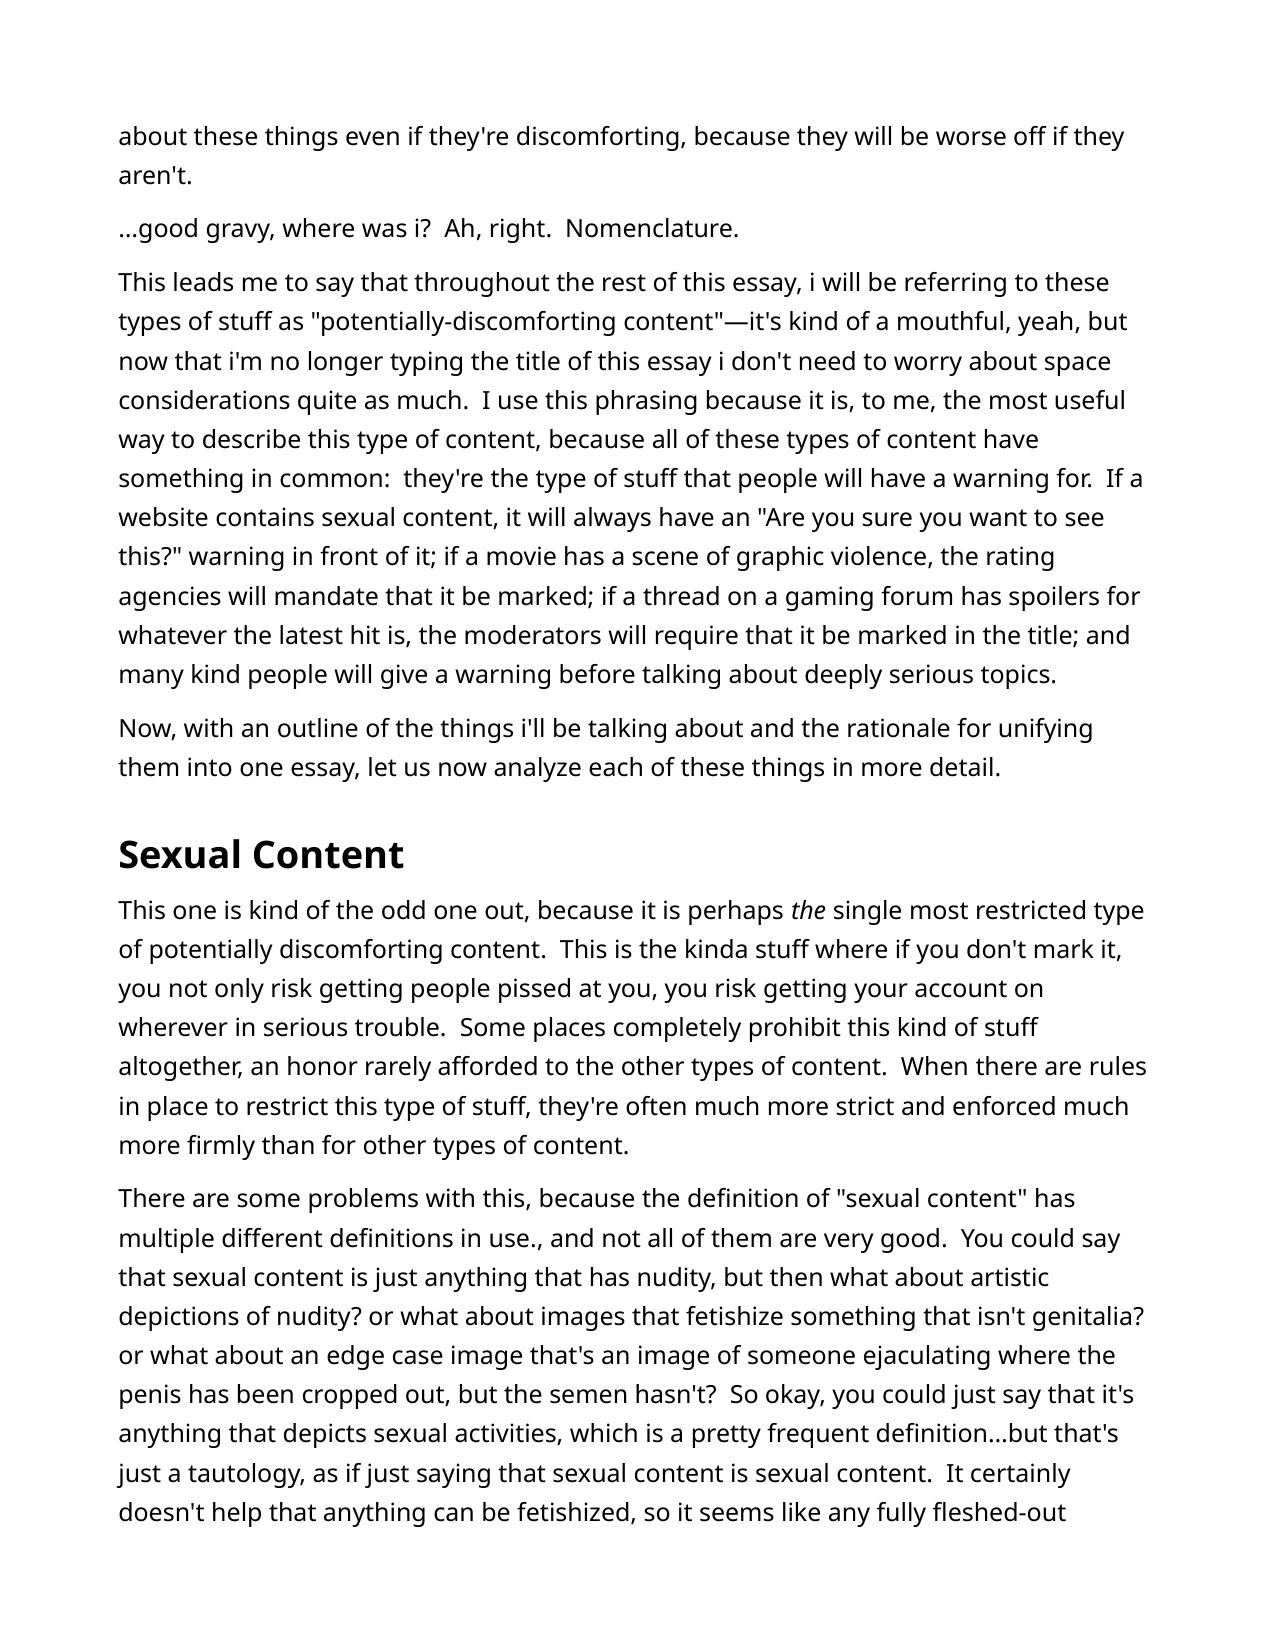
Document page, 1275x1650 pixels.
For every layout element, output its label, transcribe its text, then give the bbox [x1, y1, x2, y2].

text about these things even if they're discomforting, because they will be worse off if they aren't. [118, 118, 1157, 191]
text There are some problems with this, because the definition of "sexual content" has multiple different definitions in use., and not all of them are very good. You could say that sexual content is just anything that has nudity, but then what about artistic depictions of nudity? or what about images that fetishize something that isn't genitalia? or what about an edge case image that's an image of someone ejaculating where the penis has been cropped out, but the semen hasn't? So okay, you could just say that it's anything that depicts sexual activities, which is a pretty frequent definition…but that's just a tautology, as if just saying that sexual content is sexual content. It certainly doesn't help that anything can be fetishized, so it seems like any fully fleshed-out [118, 1181, 1157, 1528]
subtitle Sexual Content [118, 828, 1157, 880]
text …good gravy, where was i? Ah, right. Nomenclature. [118, 211, 1157, 245]
text This leads me to say that throughout the rest of this essay, i will be referring to these types of stuff as "potentially-discomforting content"—it's kind of a mouthful, yeah, but now that i'm no longer typing the title of this essay i don't need to worry about space considerations quite as much. I use this phrasing because it is, to me, the most useful way to describe this type of content, because all of these types of content have something in common: they're the type of stuff that people will have a warning for. If a website contains sexual content, it will always have an "Are you sure you want to see this?" warning in front of it; if a movie has a scene of graphic violence, the rating agencies will mandate that it be marked; if a thread on a gaming forum has spoilers for whatever the latest hit is, the moderators will require that it be marked in the title; and many kind people will give a warning before talking about deeply serious topics. [118, 265, 1157, 691]
text This one is kind of the odd one out, because it is perhaps the single most restricted type of potentially discomforting content. This is the kinda stuff where if you don't mark it, you not only risk getting people pissed at you, you risk getting your account on wherever in serious trouble. Some places completely prohibit this kind of stuff altogether, an honor rarely afforded to the other types of content. When there are rules in place to restrict this type of stuff, they're often much more strict and enforced much more firmly than for other types of content. [118, 892, 1157, 1161]
text Now, with an outline of the things i'll be talking about and the rationale for unifying them into one essay, let us now analyze each of these things in more detail. [118, 710, 1157, 783]
